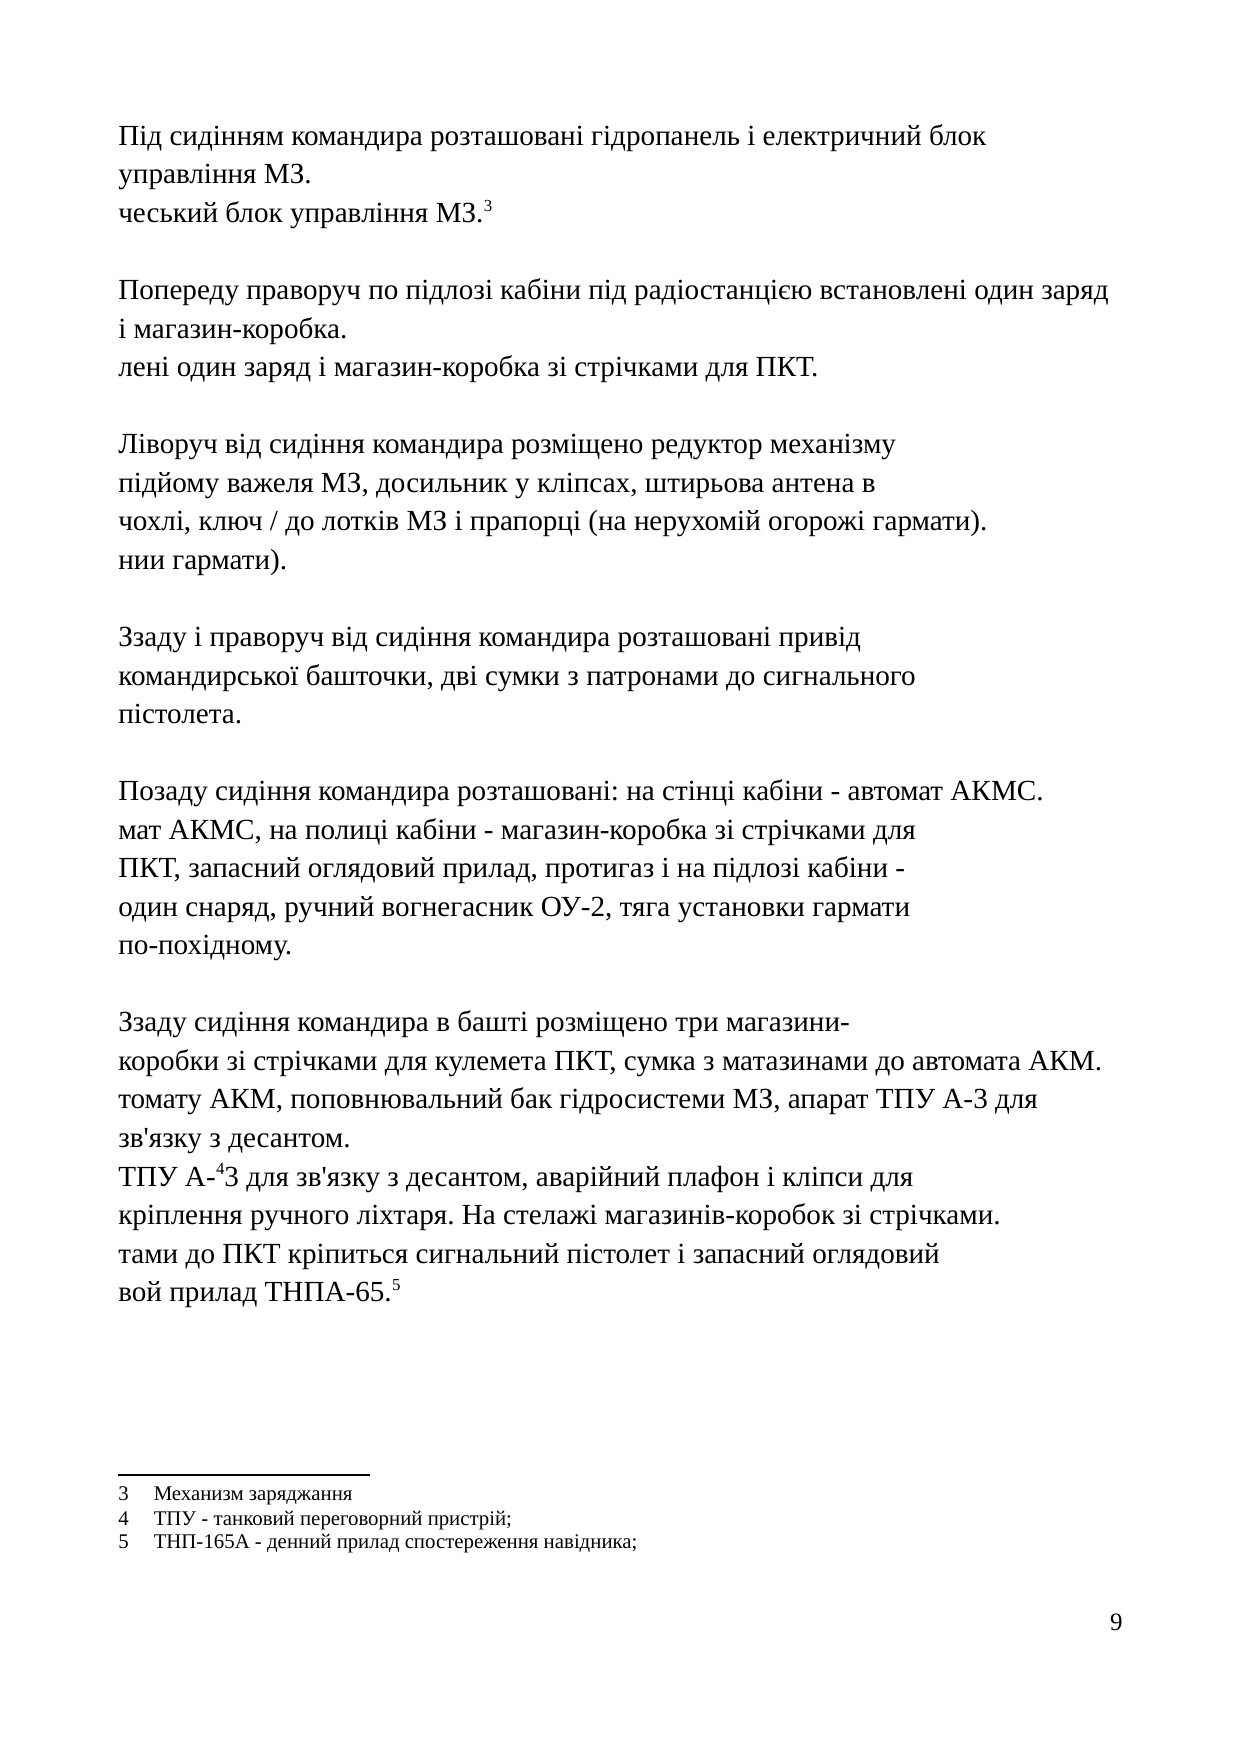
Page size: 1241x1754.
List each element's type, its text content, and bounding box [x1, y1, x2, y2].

text Під сидінням командира розташовані гідропанель і електричний блок управління МЗ. чеський блок управління МЗ. Попереду праворуч по підлозі кабіни під радіостанцією встановлені один заряд і магазин-коробка. лені один заряд і магазин-коробка зі стрічками для ПКТ. Ліворуч від сидіння командира розміщено редуктор механізму підйому важеля МЗ, досильник у кліпсах, штирьова антена в чохлі, ключ / до лотків МЗ і прапорці (на нерухомій огорожі гармати). нии гармати). Ззаду і праворуч від сидіння командира розташовані привід командирської башточки, дві сумки з патронами до сигнального пістолета. Позаду сидіння командира розташовані: на стінці кабіни - автомат АКМС. мат АКМС, на полиці кабіни - магазин-коробка зі стрічками для ПКТ, запасний оглядовий прилад, протигаз і на підлозі кабіни - один снаряд, ручний вогнегасник ОУ-2, тяга установки гармати по-похідному. Ззаду сидіння командира в башті розміщено три магазини- коробки зі стрічками для кулемета ПКТ, сумка з матазинами до автомата АКМ. томату АКМ, поповнювальний бак гідросистеми МЗ, апарат ТПУ А-3 для зв'язку з десантом. ТПУ А-3 для зв'язку з десантом, аварійний плафон і кліпси для кріплення ручного ліхтаря. На стелажі магазинів-коробок зі стрічками. тами до ПКТ кріпиться сигнальний пістолет і запасний оглядовий вой прилад ТНПА-65. [118, 118, 1122, 1341]
text ТНП-165А - денний прилад спостереження навідника; [118, 1529, 1122, 1553]
text Механизм заряджання [118, 1481, 1122, 1505]
text ТПУ - танковий переговорний пристрій; [118, 1505, 1122, 1529]
